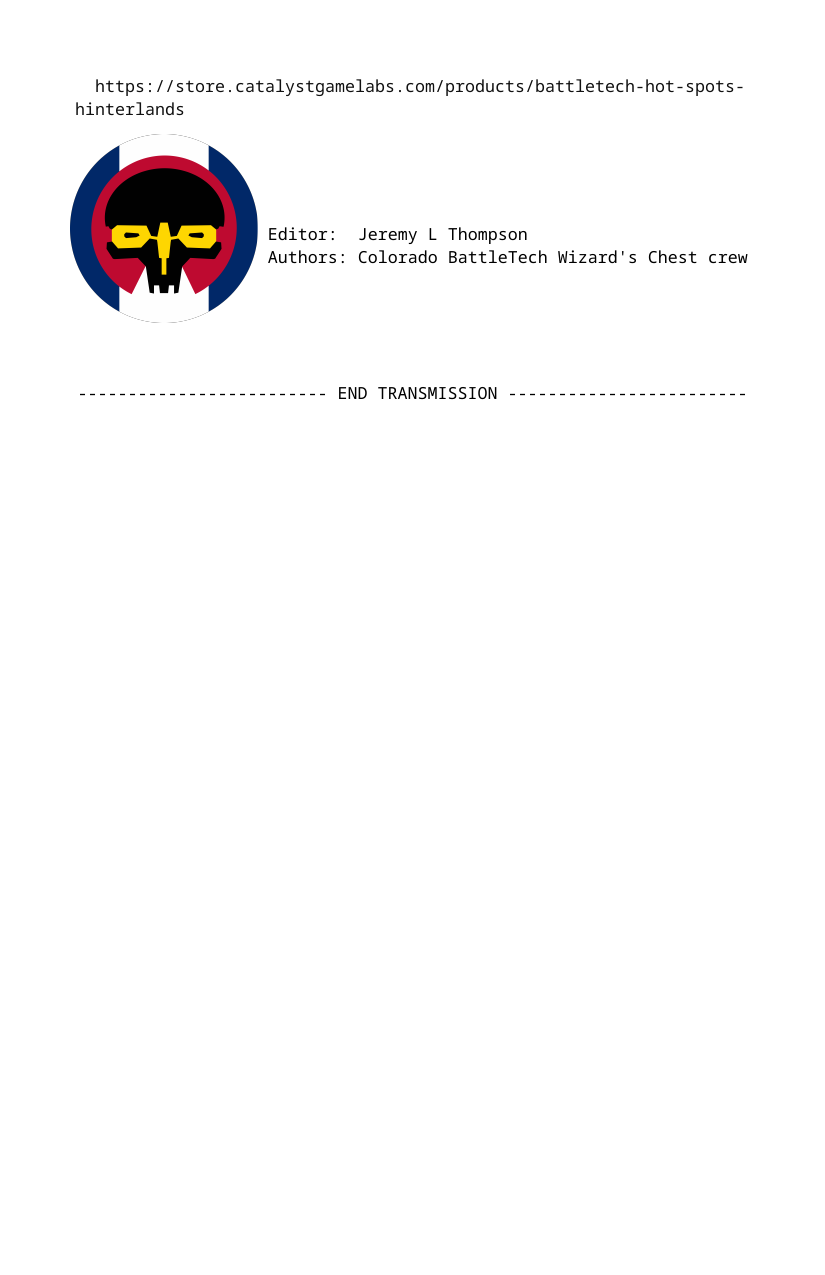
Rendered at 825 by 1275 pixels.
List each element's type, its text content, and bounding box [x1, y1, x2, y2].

picture [70, 134, 258, 323]
text https://store.catalystgamelabs.com/products/battletech-hot-spots-hinterlands [75, 75, 750, 120]
text Authors: Colorado BattleTech Wizard's Chest crew [258, 245, 750, 268]
text ------------------------- END TRANSMISSION ------------------------ [75, 382, 750, 404]
text Editor: Jeremy L Thompson [258, 223, 750, 245]
